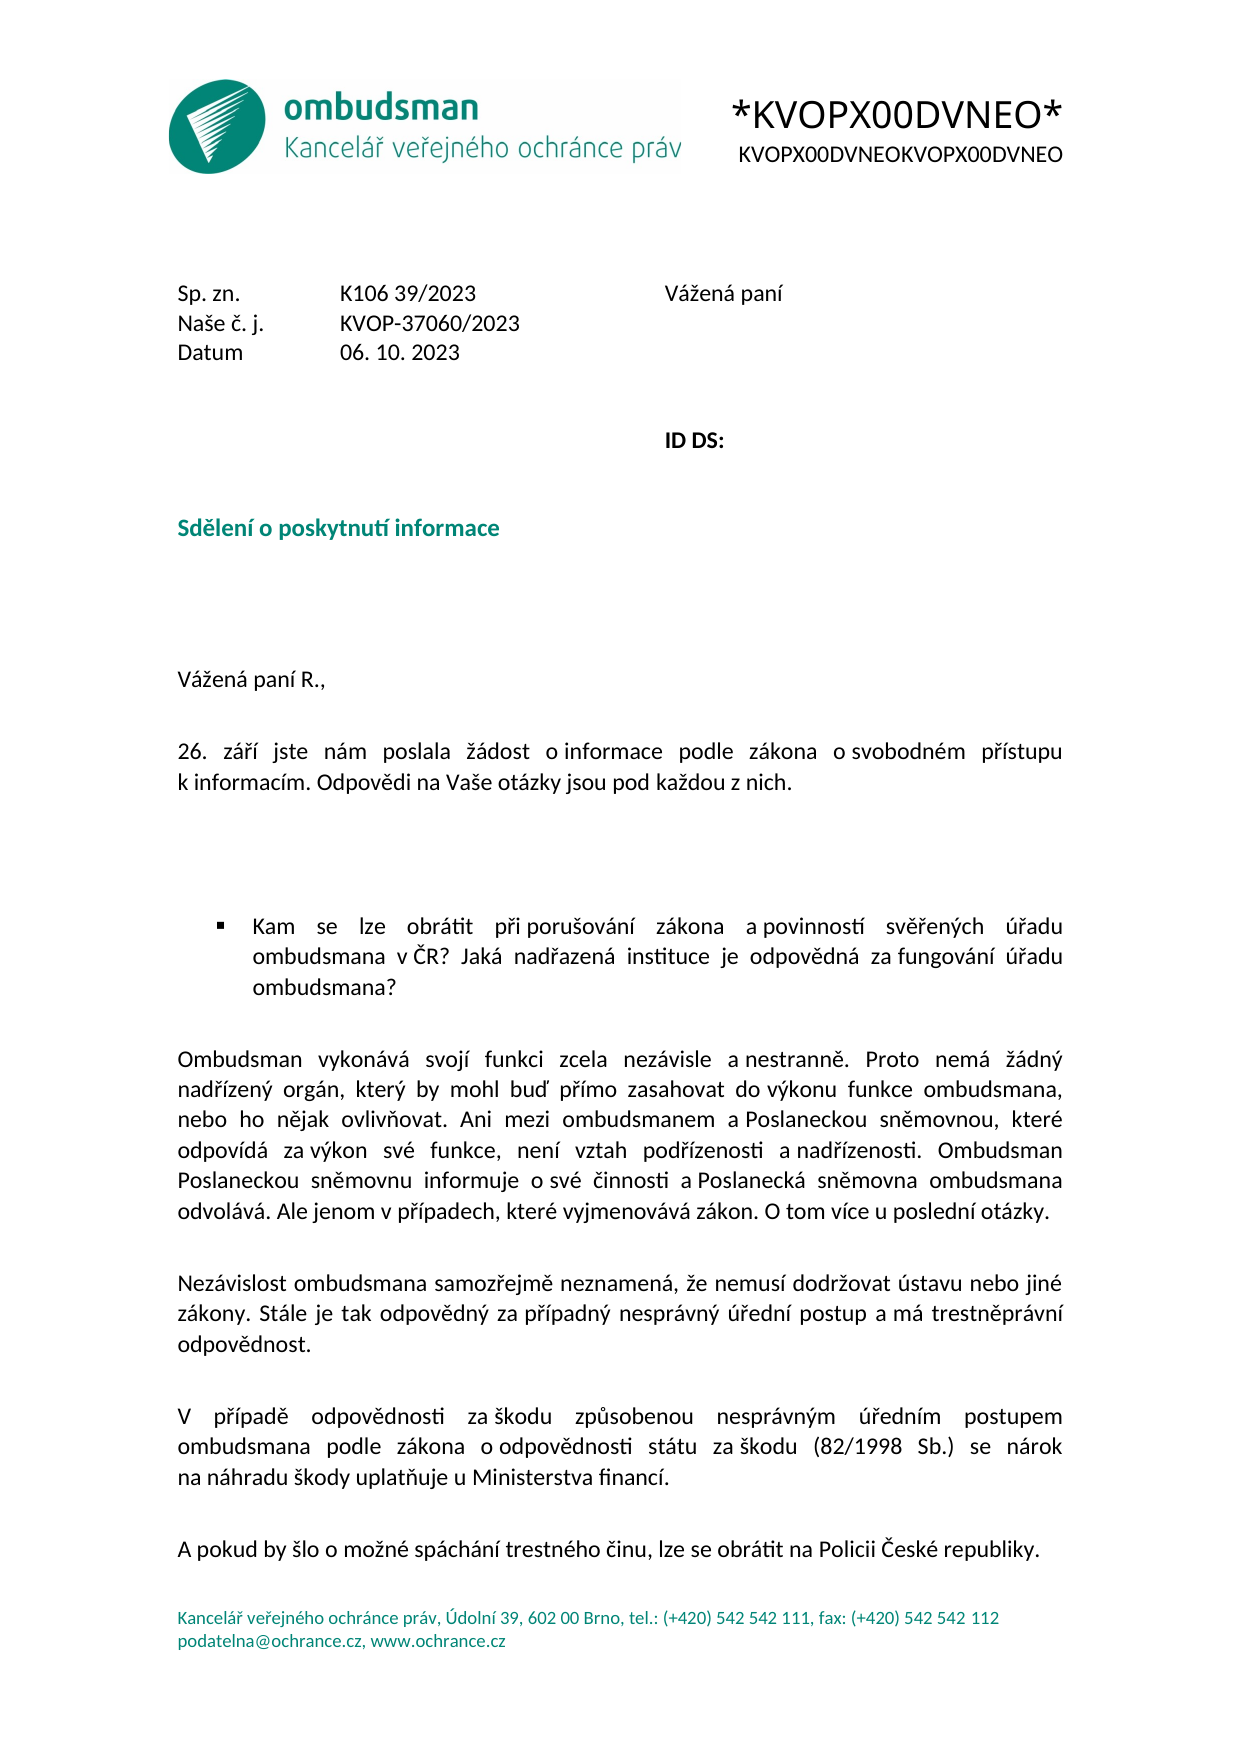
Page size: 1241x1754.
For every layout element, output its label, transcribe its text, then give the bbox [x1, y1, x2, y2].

text 26. září jste nám poslala žádost o informace podle zákona o svobodném přístupu k informacím. Odpovědi na Vaše otázky jsou pod každou z nich. [177, 736, 1063, 796]
subtitle Sdělení o poskytnutí informace [177, 513, 1063, 543]
table_header Vážená paní ID DS: [665, 220, 1085, 513]
table_header K106 39/2023 KVOP-37060/2023 06. 10. 2023 [340, 220, 664, 513]
text V případě odpovědnosti za škodu způsobenou nesprávným úředním postupem ombudsmana podle zákona o odpovědnosti státu za škodu (82/1998 Sb.) se nárok na náhradu škody uplatňuje u Ministerstva financí. [177, 1401, 1063, 1491]
text Ombudsman vykonává svojí funkci zcela nezávisle a nestranně. Proto nemá žádný nadřízený orgán, který by mohl buď přímo zasahovat do výkonu funkce ombudsmana, nebo ho nějak ovlivňovat. Ani mezi ombudsmanem a Poslaneckou sněmovnou, které odpovídá za výkon své funkce, není vztah podřízenosti a nadřízenosti. Ombudsman Poslaneckou sněmovnu informuje o své činnosti a Poslanecká sněmovna ombudsmana odvolává. Ale jenom v případech, které vyjmenovává zákon. O tom více u poslední otázky. [177, 1044, 1063, 1225]
text Nezávislost ombudsmana samozřejmě neznamená, že nemusí dodržovat ústavu nebo jiné zákony. Stále je tak odpovědný za případný nesprávný úřední postup a má trestněprávní odpovědnost. [177, 1268, 1063, 1358]
text Vážená paní R., [177, 664, 1063, 693]
list Kam se lze obrátit při porušování zákona a povinností svěřených úřadu ombudsmana v ČR? Jaká nadřazená instituce je odpovědná za fungování úřadu ombudsmana? [215, 911, 1063, 1001]
table_header Sp. zn. Naše č. j. Datum [177, 220, 340, 513]
text A pokud by šlo o možné spáchání trestného činu, lze se obrátit na Policii České republiky. [177, 1534, 1063, 1563]
